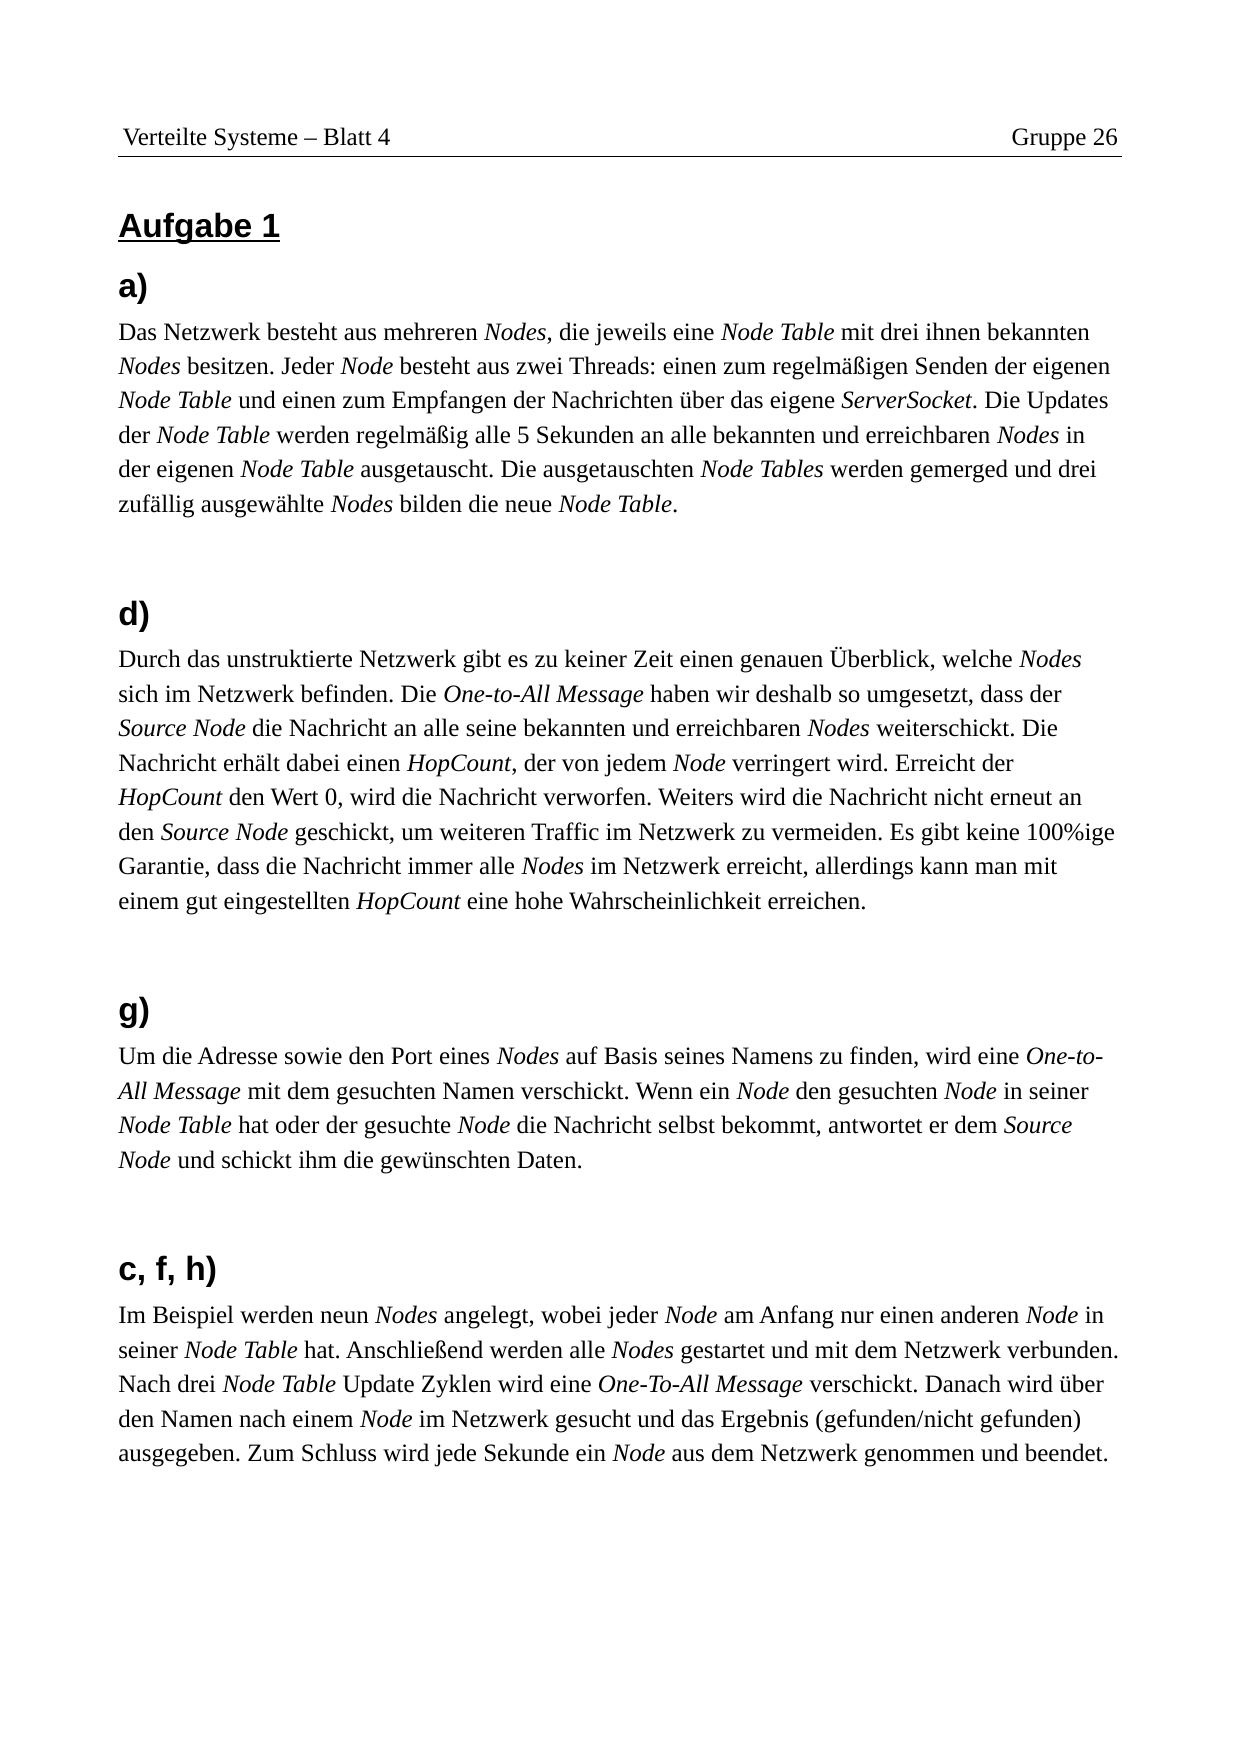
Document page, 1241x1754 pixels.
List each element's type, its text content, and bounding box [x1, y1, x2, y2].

text Durch das unstruktierte Netzwerk gibt es zu keiner Zeit einen genauen Überblick, welche Nodes sich im Netzwerk befinden. Die One-to-All Message haben wir deshalb so umgesetzt, dass der Source Node die Nachricht an alle seine bekannten und erreichbaren Nodes weiterschickt. Die Nachricht erhält dabei einen HopCount, der von jedem Node verringert wird. Erreicht der HopCount den Wert 0, wird die Nachricht verworfen. Weiters wird die Nachricht nicht erneut an den Source Node geschickt, um weiteren Traffic im Netzwerk zu vermeiden. Es gibt keine 100%ige Garantie, dass die Nachricht immer alle Nodes im Netzwerk erreicht, allerdings kann man mit einem gut eingestellten HopCount eine hohe Wahrscheinlichkeit erreichen. [118, 644, 1122, 915]
subtitle a) [118, 266, 1122, 304]
subtitle Aufgabe 1 [118, 206, 1122, 245]
subtitle c, f, h) [118, 1249, 1122, 1288]
text Um die Adresse sowie den Port eines Nodes auf Basis seines Namens zu finden, wird eine One-to-All Message mit dem gesuchten Namen verschickt. Wenn ein Node den gesuchten Node in seiner Node Table hat oder der gesuchte Node die Nachricht selbst bekommt, antwortet er dem Source Node und schickt ihm die gewünschten Daten. [118, 1041, 1122, 1174]
text Das Netzwerk besteht aus mehreren Nodes, die jeweils eine Node Table mit drei ihnen bekannten Nodes besitzen. Jeder Node besteht aus zwei Threads: einen zum regelmäßigen Senden der eigenen Node Table und einen zum Empfangen der Nachrichten über das eigene ServerSocket. Die Updates der Node Table werden regelmäßig alle 5 Sekunden an alle bekannten und erreichbaren Nodes in der eigenen Node Table ausgetauscht. Die ausgetauschten Node Tables werden gemerged und drei zufällig ausgewählte Nodes bilden die neue Node Table. [118, 317, 1122, 518]
subtitle d) [118, 593, 1122, 632]
subtitle g) [118, 990, 1122, 1029]
text Im Beispiel werden neun Nodes angelegt, wobei jeder Node am Anfang nur einen anderen Node in seiner Node Table hat. Anschließend werden alle Nodes gestartet und mit dem Netzwerk verbunden. Nach drei Node Table Update Zyklen wird eine One-To-All Message verschickt. Danach wird über den Namen nach einem Node im Netzwerk gesucht und das Ergebnis (gefunden/nicht gefunden) ausgegeben. Zum Schluss wird jede Sekunde ein Node aus dem Netzwerk genommen und beendet. [118, 1300, 1122, 1467]
